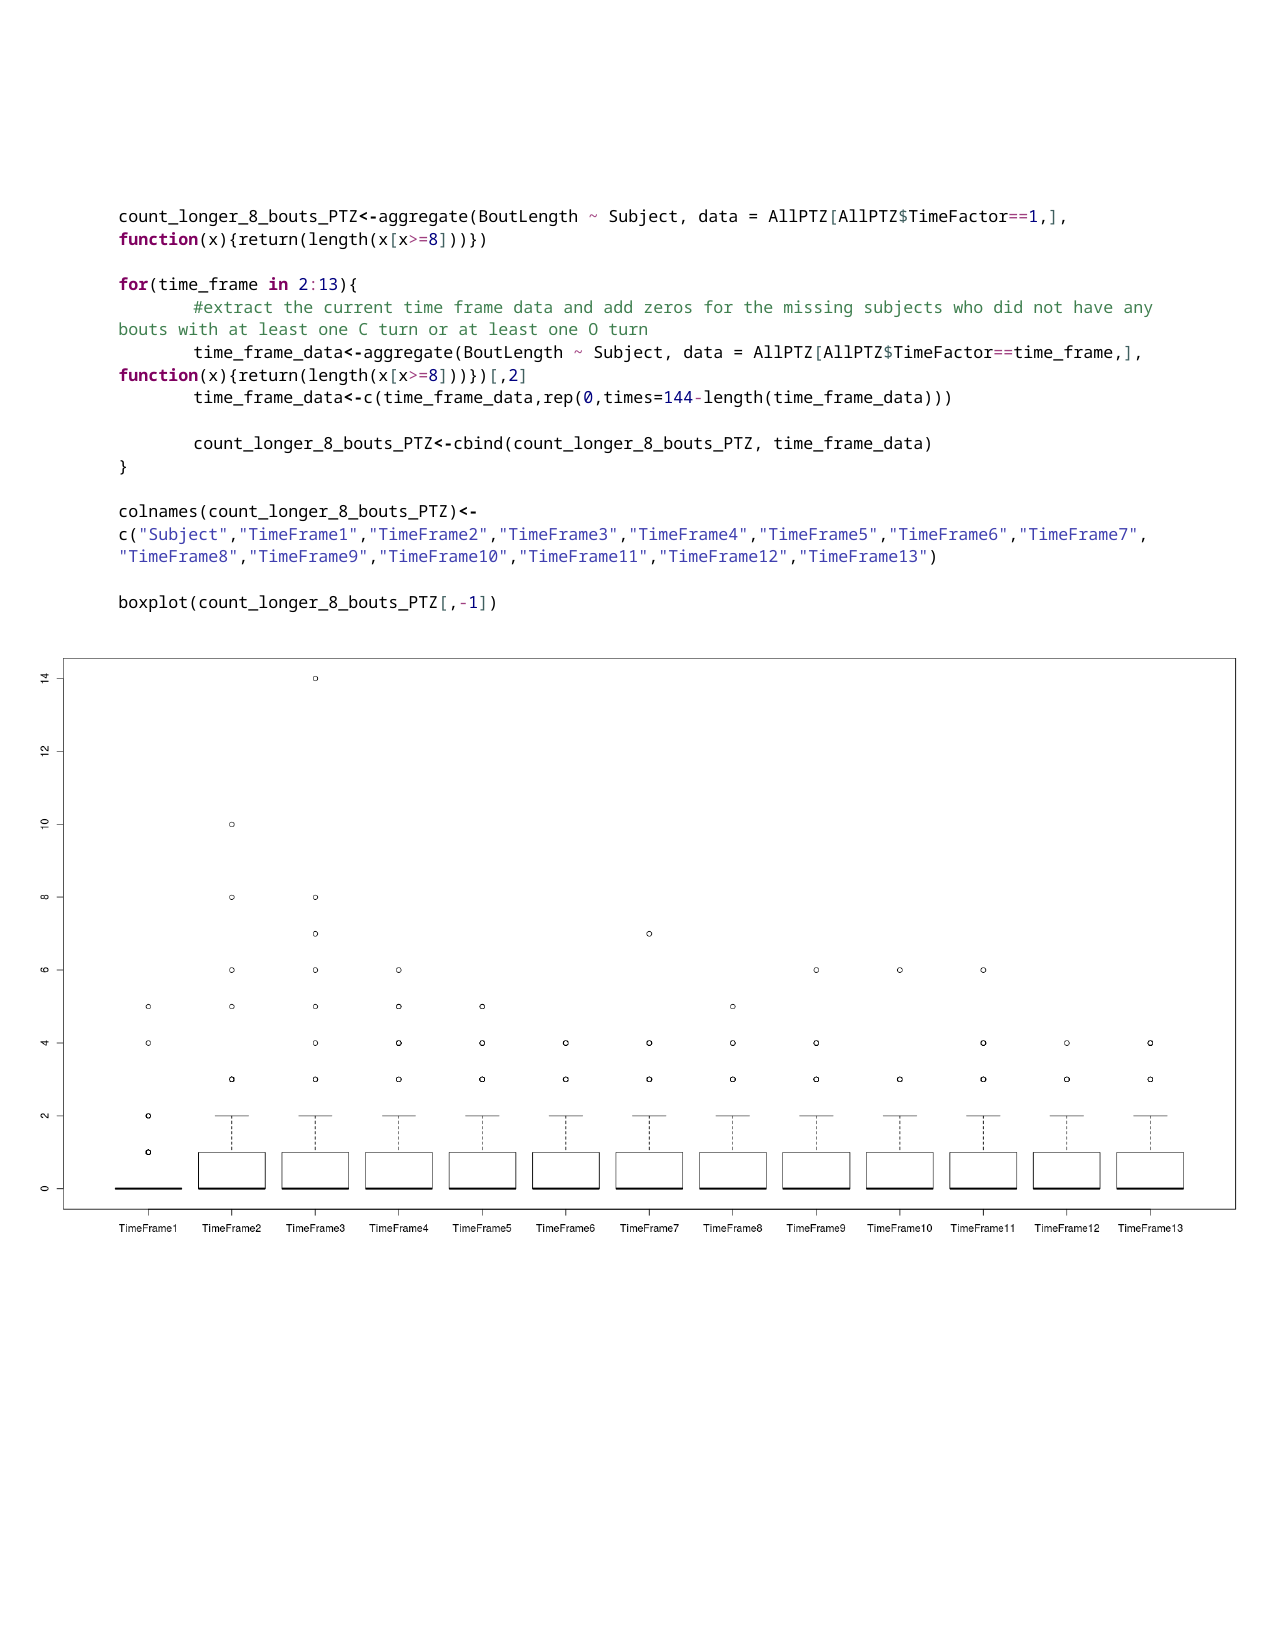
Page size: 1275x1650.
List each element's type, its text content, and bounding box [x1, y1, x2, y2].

text colnames(count_longer_8_bouts_PTZ)<-c("Subject","TimeFrame1","TimeFrame2","TimeFrame3","TimeFrame4","TimeFrame5","TimeFrame6","TimeFrame7","TimeFrame8","TimeFrame9","TimeFrame10","TimeFrame11","TimeFrame12","TimeFrame13") [118, 499, 1157, 568]
text #extract the current time frame data and add zeros for the missing subjects who did not have any bouts with at least one C turn or at least one O turn [118, 295, 1157, 341]
text for(time_frame in 2:13){ [118, 272, 1157, 295]
text } [118, 454, 1157, 477]
text count_longer_8_bouts_PTZ<-aggregate(BoutLength ~ Subject, data = AllPTZ[AllPTZ$TimeFactor==1,], function(x){return(length(x[x>=8]))}) [118, 204, 1157, 250]
picture [24, 634, 1251, 1255]
text time_frame_data<-aggregate(BoutLength ~ Subject, data = AllPTZ[AllPTZ$TimeFactor==time_frame,], function(x){return(length(x[x>=8]))})[,2] [118, 341, 1157, 386]
text time_frame_data<-c(time_frame_data,rep(0,times=144-length(time_frame_data))) [118, 386, 1157, 409]
text count_longer_8_bouts_PTZ<-cbind(count_longer_8_bouts_PTZ, time_frame_data) [118, 431, 1157, 454]
text boxplot(count_longer_8_bouts_PTZ[,-1]) [118, 590, 1157, 613]
